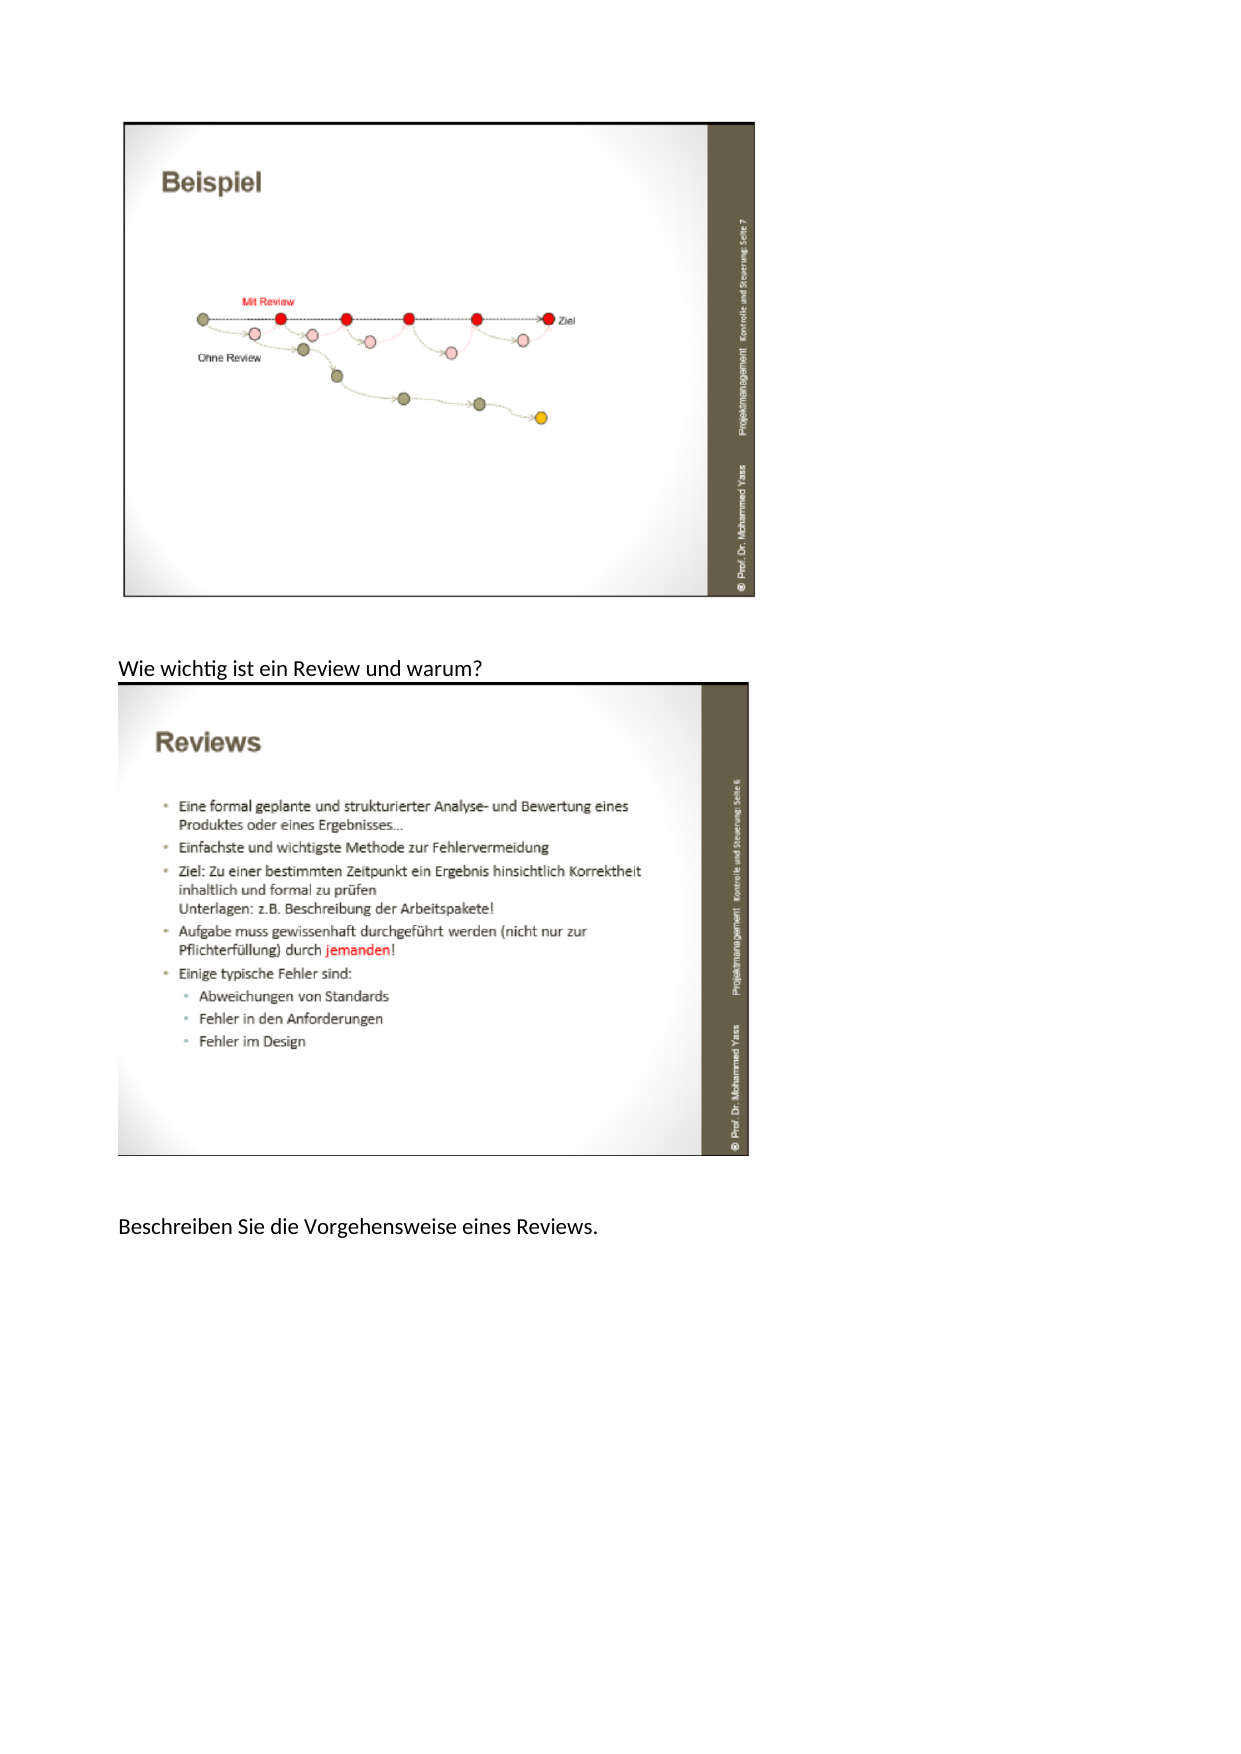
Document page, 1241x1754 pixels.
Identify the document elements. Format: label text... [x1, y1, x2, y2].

text Wie wichtig ist ein Review und warum? [118, 654, 1122, 682]
text Beschreiben Sie die Vorgehensweise eines Reviews. [118, 1212, 1122, 1240]
